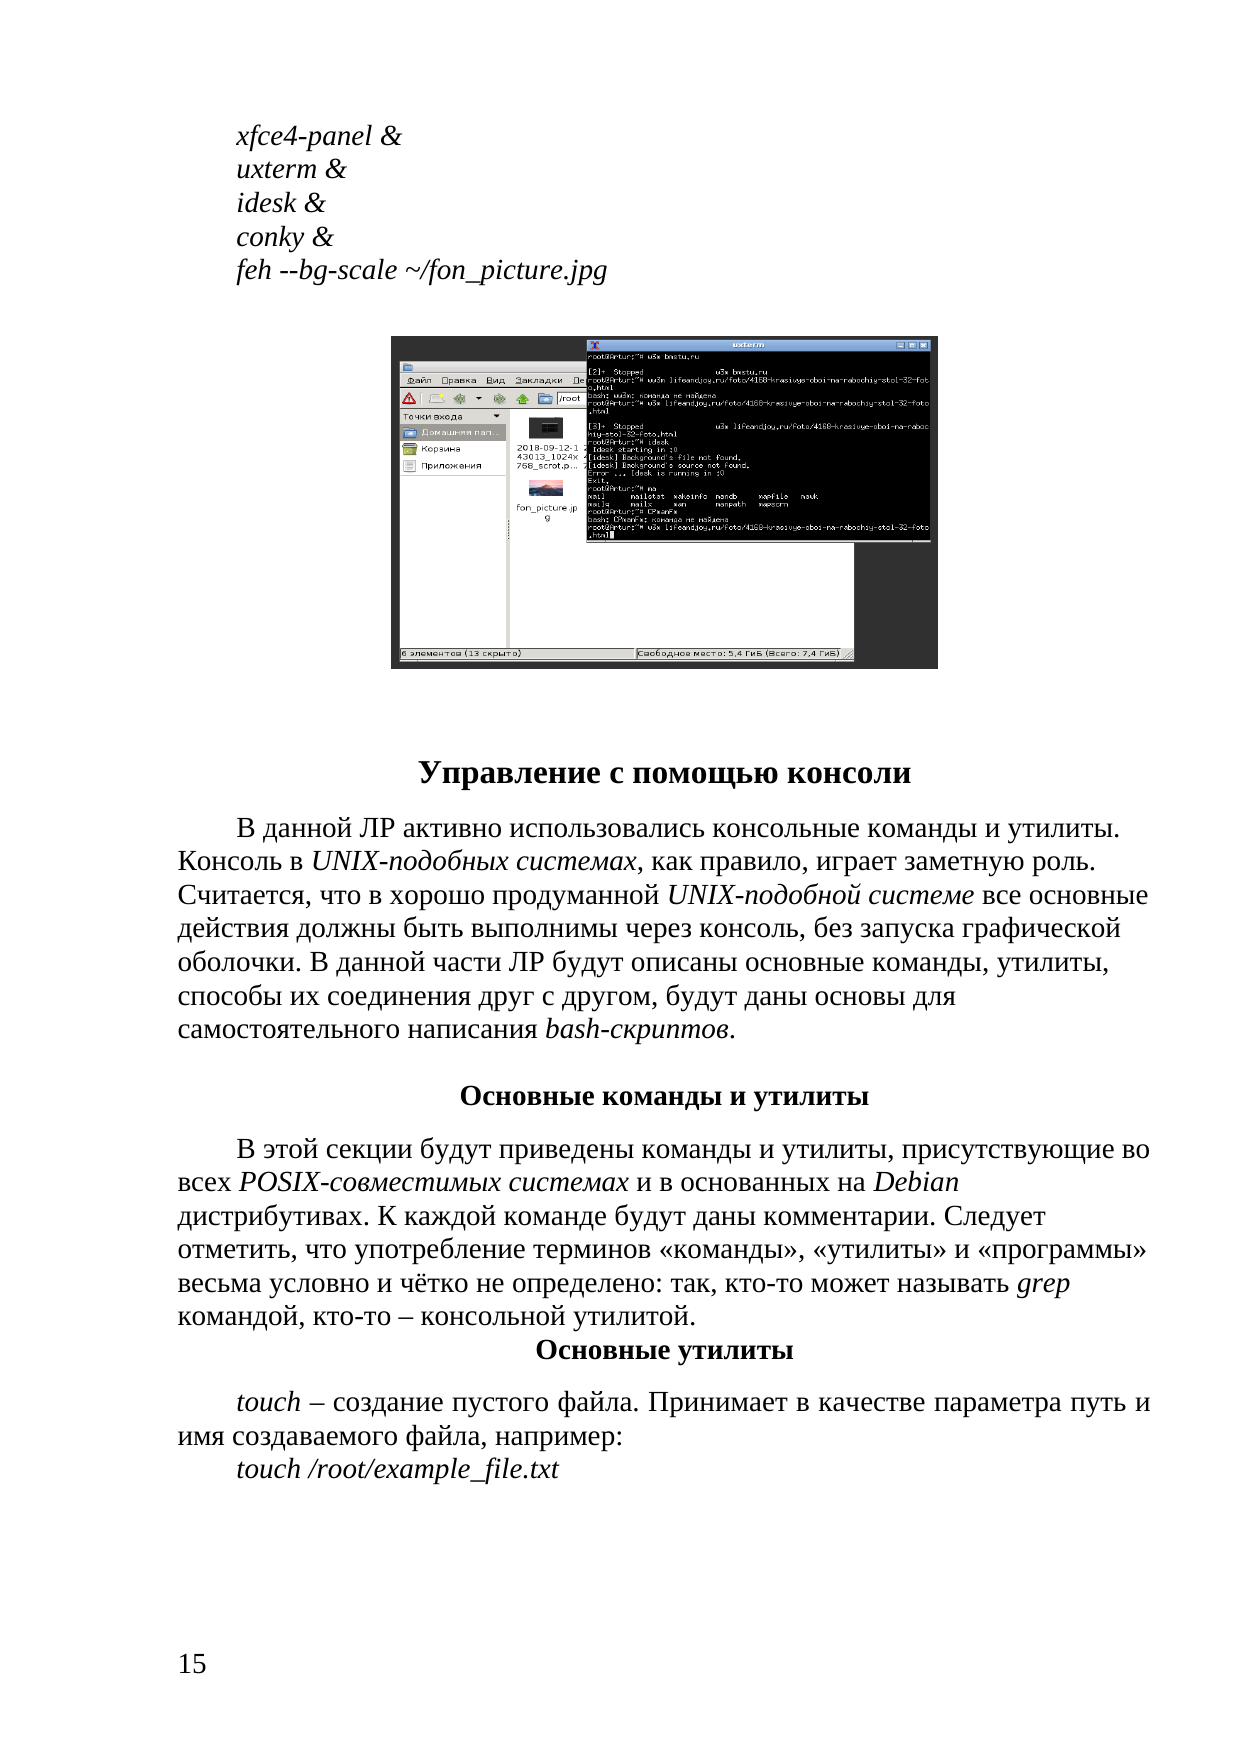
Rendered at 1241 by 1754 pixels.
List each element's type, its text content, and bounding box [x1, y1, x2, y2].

text В этой секции будут приведены команды и утилиты, присутствующие во всех POSIX-совместимых системах и в основанных на Debian дистрибутивах. К каждой команде будут даны комментарии. Следует отметить, что употребление терминов «команды», «утилиты» и «программы» весьма условно и чётко не определено: так, кто-то может называть grep командой, кто-то – консольной утилитой. [177, 1131, 1152, 1332]
picture [391, 336, 938, 669]
text touch – создание пустого файла. Принимает в качестве параметра путь и имя создаваемого файла, например: [177, 1384, 1152, 1452]
text Основные утилиты [177, 1332, 1152, 1366]
text uxterm & [177, 152, 1152, 185]
text idesk & [177, 185, 1152, 219]
text conky & [177, 219, 1152, 252]
text touch /root/example_file.txt [177, 1452, 1152, 1485]
text xfce4-panel & [177, 118, 1152, 152]
text Управление с помощью консоли [177, 752, 1152, 791]
text feh --bg-scale ~/fon_picture.jpg [177, 252, 1152, 286]
text В данной ЛР активно использовались консольные команды и утилиты. Консоль в UNIX-подобных системах, как правило, играет заметную роль. Считается, что в хорошо продуманной UNIX-подобной системе все основные действия должны быть выполнимы через консоль, без запуска графической оболочки. В данной части ЛР будут описаны основные команды, утилиты, способы их соединения друг с другом, будут даны основы для самостоятельного написания bash-скриптов. [177, 810, 1152, 1045]
text Основные команды и утилиты [177, 1078, 1152, 1112]
